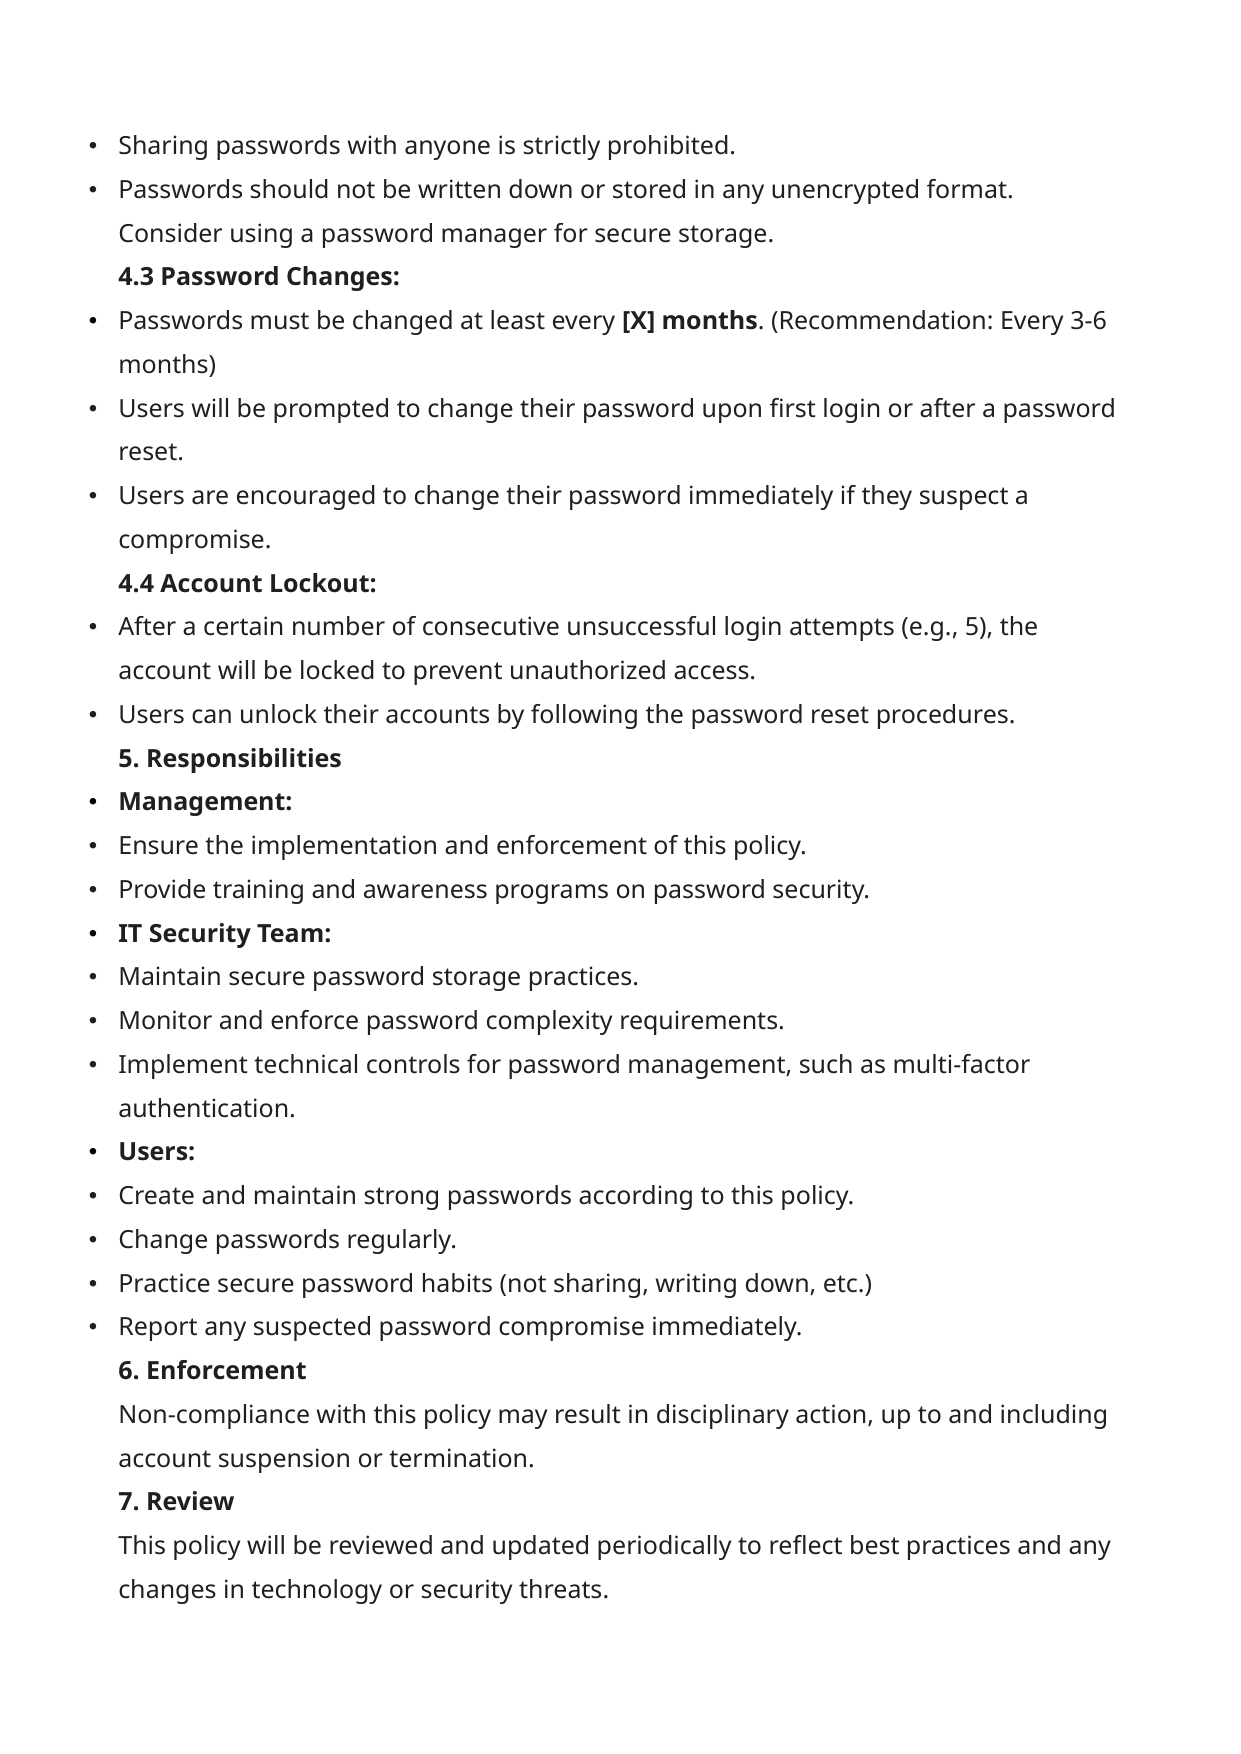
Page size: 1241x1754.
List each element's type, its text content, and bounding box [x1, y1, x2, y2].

list Implement technical controls for password management, such as multi-factor authentication. [118, 1037, 1122, 1124]
list Change passwords regularly. [118, 1212, 1122, 1256]
text 7. Review [118, 1474, 1122, 1518]
list Sharing passwords with anyone is strictly prohibited. [118, 118, 1122, 162]
list Report any suspected password compromise immediately. [118, 1299, 1122, 1343]
text 4.3 Password Changes: [118, 249, 1122, 293]
list Management: [118, 774, 1122, 818]
list Users will be prompted to change their password upon first login or after a password reset. [118, 381, 1122, 468]
list Users can unlock their accounts by following the password reset procedures. [118, 687, 1122, 731]
list Users: [118, 1124, 1122, 1168]
list Monitor and enforce password complexity requirements. [118, 993, 1122, 1037]
text This policy will be reviewed and updated periodically to reflect best practices and any changes in technology or security threats. [118, 1518, 1122, 1606]
list Maintain secure password storage practices. [118, 949, 1122, 993]
text 5. Responsibilities [118, 731, 1122, 774]
list IT Security Team: [118, 906, 1122, 949]
list After a certain number of consecutive unsuccessful login attempts (e.g., 5), the account will be locked to prevent unauthorized access. [118, 599, 1122, 687]
list Passwords should not be written down or stored in any unencrypted format. Consider using a password manager for secure storage. [118, 162, 1122, 249]
list Practice secure password habits (not sharing, writing down, etc.) [118, 1256, 1122, 1299]
list Provide training and awareness programs on password security. [118, 862, 1122, 906]
text 6. Enforcement [118, 1343, 1122, 1387]
list Passwords must be changed at least every [X] months. (Recommendation: Every 3-6 months) [118, 293, 1122, 381]
text 4.4 Account Lockout: [118, 556, 1122, 599]
text Non-compliance with this policy may result in disciplinary action, up to and including account suspension or termination. [118, 1387, 1122, 1474]
list Ensure the implementation and enforcement of this policy. [118, 818, 1122, 862]
list Users are encouraged to change their password immediately if they suspect a compromise. [118, 468, 1122, 556]
list Create and maintain strong passwords according to this policy. [118, 1168, 1122, 1212]
